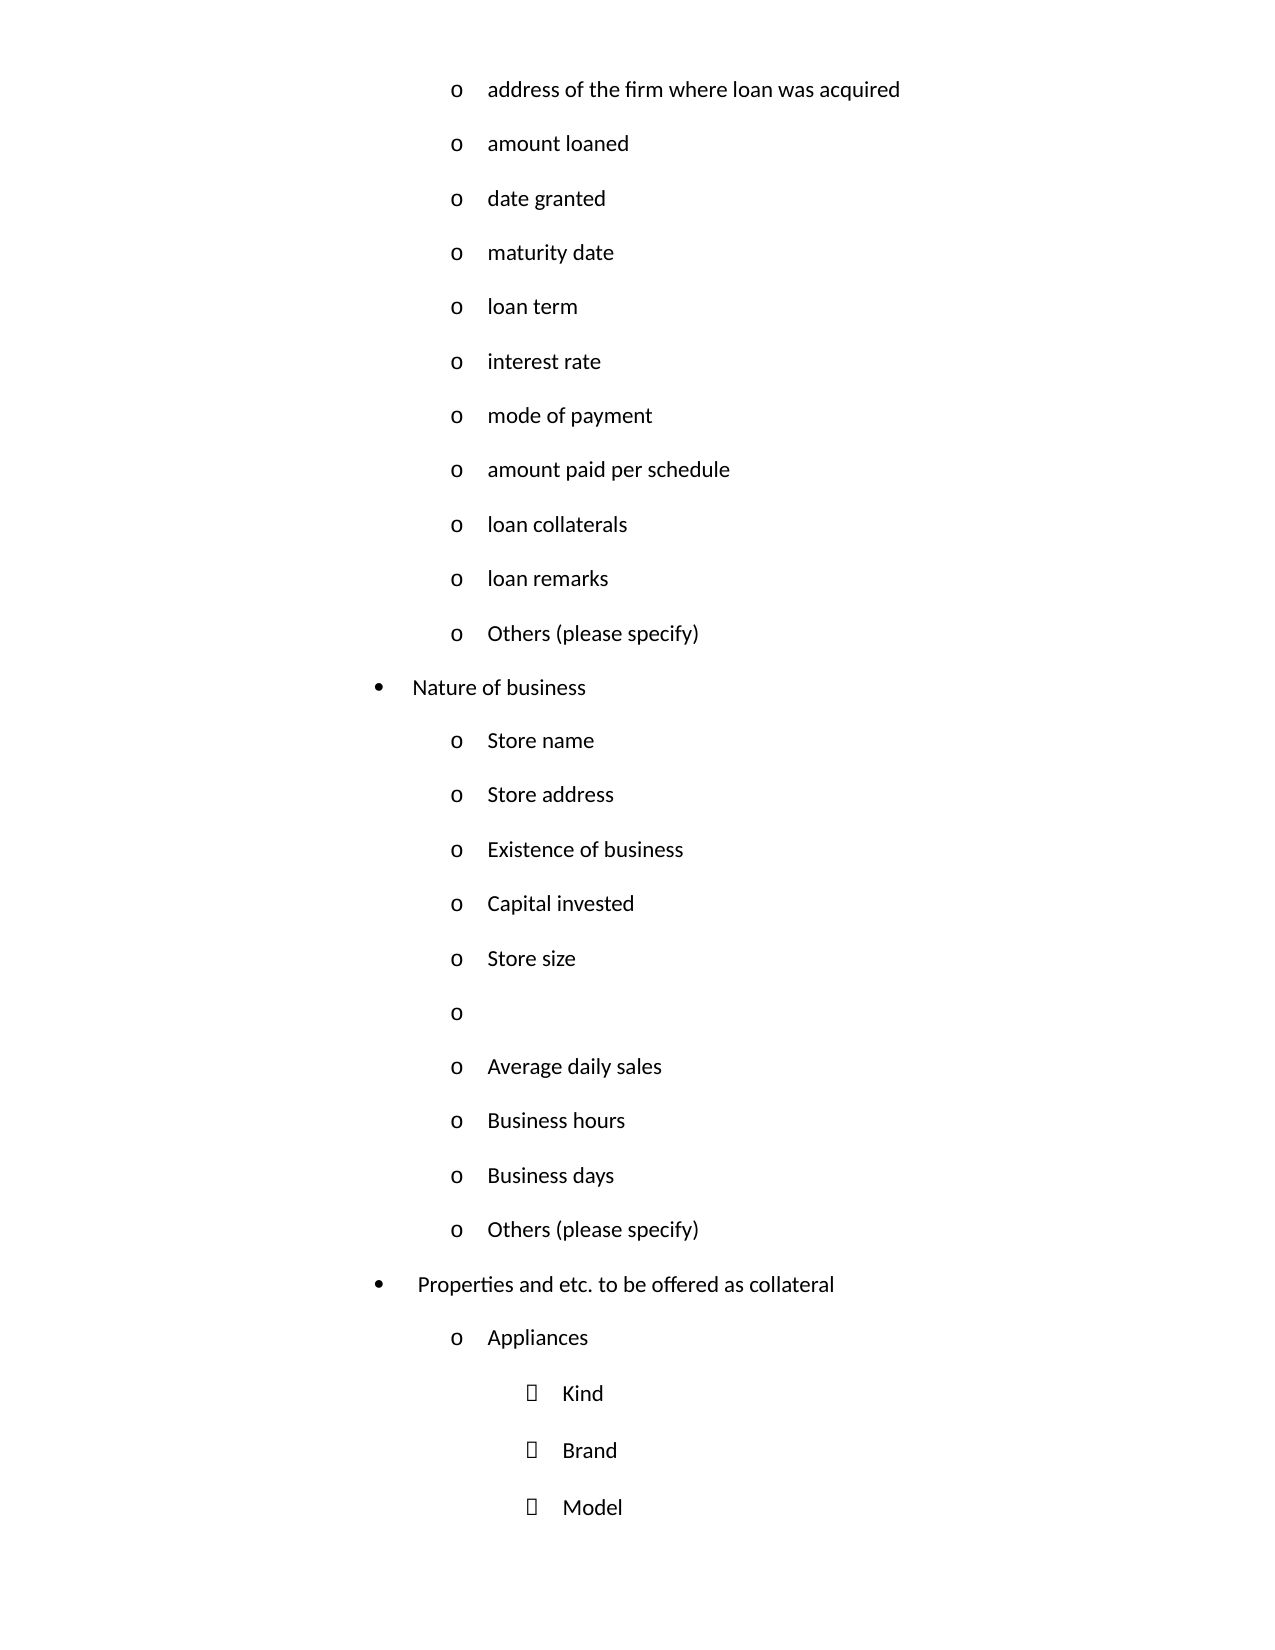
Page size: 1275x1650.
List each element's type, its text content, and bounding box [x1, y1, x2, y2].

list loan collaterals [450, 510, 1125, 539]
list mode of payment [450, 401, 1125, 430]
list Appliances [450, 1323, 1125, 1352]
list Existence of business [450, 835, 1125, 864]
list amount loaned [450, 129, 1125, 158]
list Nature of business [375, 673, 1125, 701]
list Others (please specify) [450, 619, 1125, 648]
list maturity date [450, 238, 1125, 267]
list Business days [450, 1161, 1125, 1190]
list Business hours [450, 1107, 1125, 1136]
list Store address [450, 781, 1125, 810]
list Model [525, 1491, 1125, 1522]
list date granted [450, 184, 1125, 213]
list Kind [525, 1377, 1125, 1408]
list loan term [450, 292, 1125, 322]
list amount paid per schedule [450, 456, 1125, 485]
list Brand [525, 1434, 1125, 1465]
list Store name [450, 726, 1125, 755]
list address of the firm where loan was acquired [450, 75, 1125, 104]
list Others (please specify) [450, 1215, 1125, 1244]
list Store size [450, 944, 1125, 973]
list loan remarks [450, 564, 1125, 593]
list Average daily sales [450, 1052, 1125, 1081]
list interest rate [450, 347, 1125, 376]
list Properties and etc. to be offered as collateral [375, 1270, 1125, 1298]
list Capital invested [450, 889, 1125, 918]
